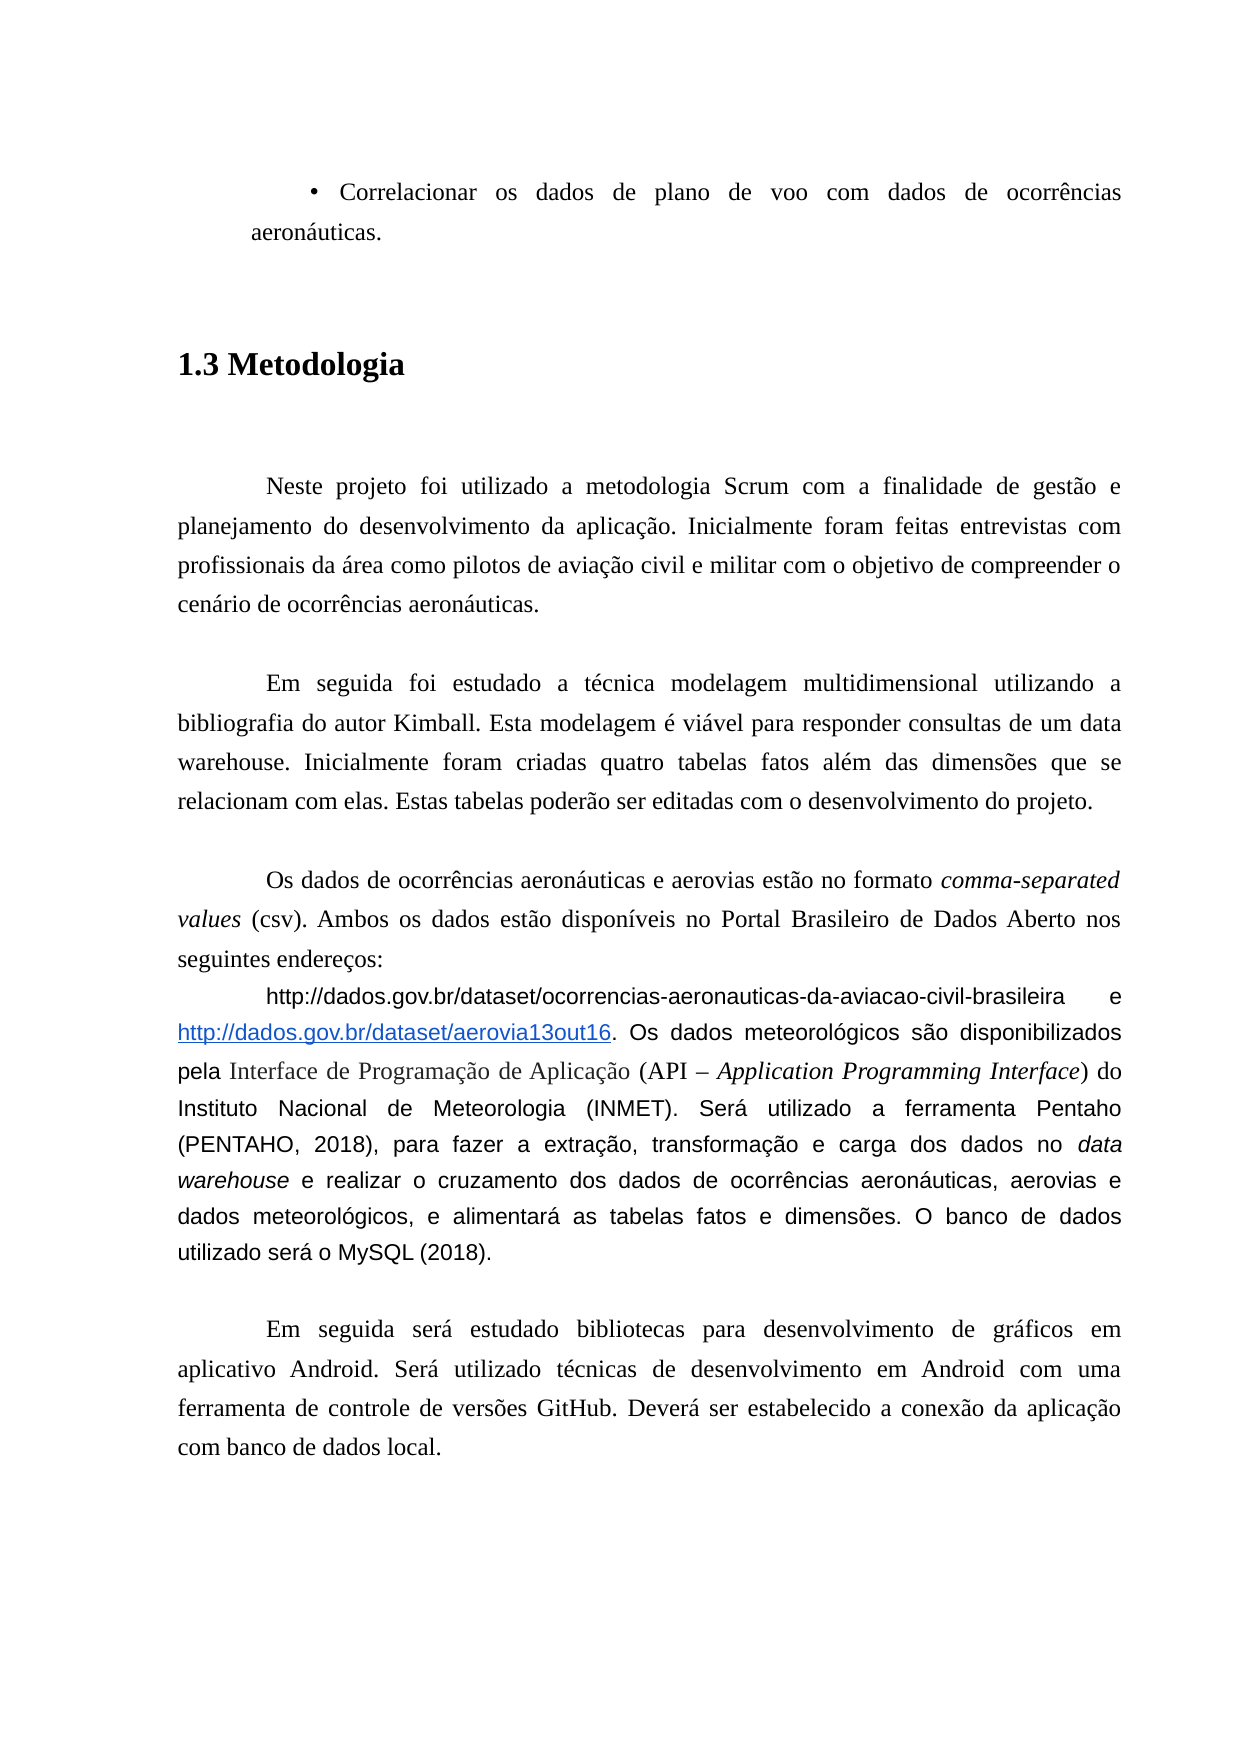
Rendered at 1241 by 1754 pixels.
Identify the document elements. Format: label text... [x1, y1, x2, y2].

text Neste projeto foi utilizado a metodologia Scrum com a finalidade de gestão e planejamento do desenvolvimento da aplicação. Inicialmente foram feitas entrevistas com profissionais da área como pilotos de aviação civil e militar com o objetivo de compreender o cenário de ocorrências aeronáuticas. [177, 471, 1122, 618]
text http://dados.gov.br/dataset/ocorrencias-aeronauticas-da-aviacao-civil-brasileira e http://dados.gov.br/dataset/aerovia13out16. Os dados meteorológicos são disponibilizados pela Interface de Programação de Aplicação (API – Application Programming Interface) do Instituto Nacional de Meteorologia (INMET). Será utilizado a ferramenta Pentaho (PENTAHO, 2018), para fazer a extração, transformação e carga dos dados no data warehouse e realizar o cruzamento dos dados de ocorrências aeronáuticas, aerovias e dados meteorológicos, e alimentará as tabelas fatos e dimensões. O banco de dados utilizado será o MySQL (2018). [177, 983, 1122, 1265]
text Os dados de ocorrências aeronáuticas e aerovias estão no formato comma-separated values (csv). Ambos os dados estão disponíveis no Portal Brasileiro de Dados Aberto nos seguintes endereços: [177, 865, 1122, 973]
text Em seguida foi estudado a técnica modelagem multidimensional utilizando a bibliografia do autor Kimball. Esta modelagem é viável para responder consultas de um data warehouse. Inicialmente foram criadas quatro tabelas fatos além das dimensões que se relacionam com elas. Estas tabelas poderão ser editadas com o desenvolvimento do projeto. [177, 668, 1122, 815]
subtitle Metodologia [177, 344, 1122, 383]
list Correlacionar os dados de plano de voo com dados de ocorrências aeronáuticas. [221, 177, 1122, 245]
text Em seguida será estudado bibliotecas para desenvolvimento de gráficos em aplicativo Android. Será utilizado técnicas de desenvolvimento em Android com uma ferramenta de controle de versões GitHub. Deverá ser estabelecido a conexão da aplicação com banco de dados local. [177, 1314, 1122, 1461]
